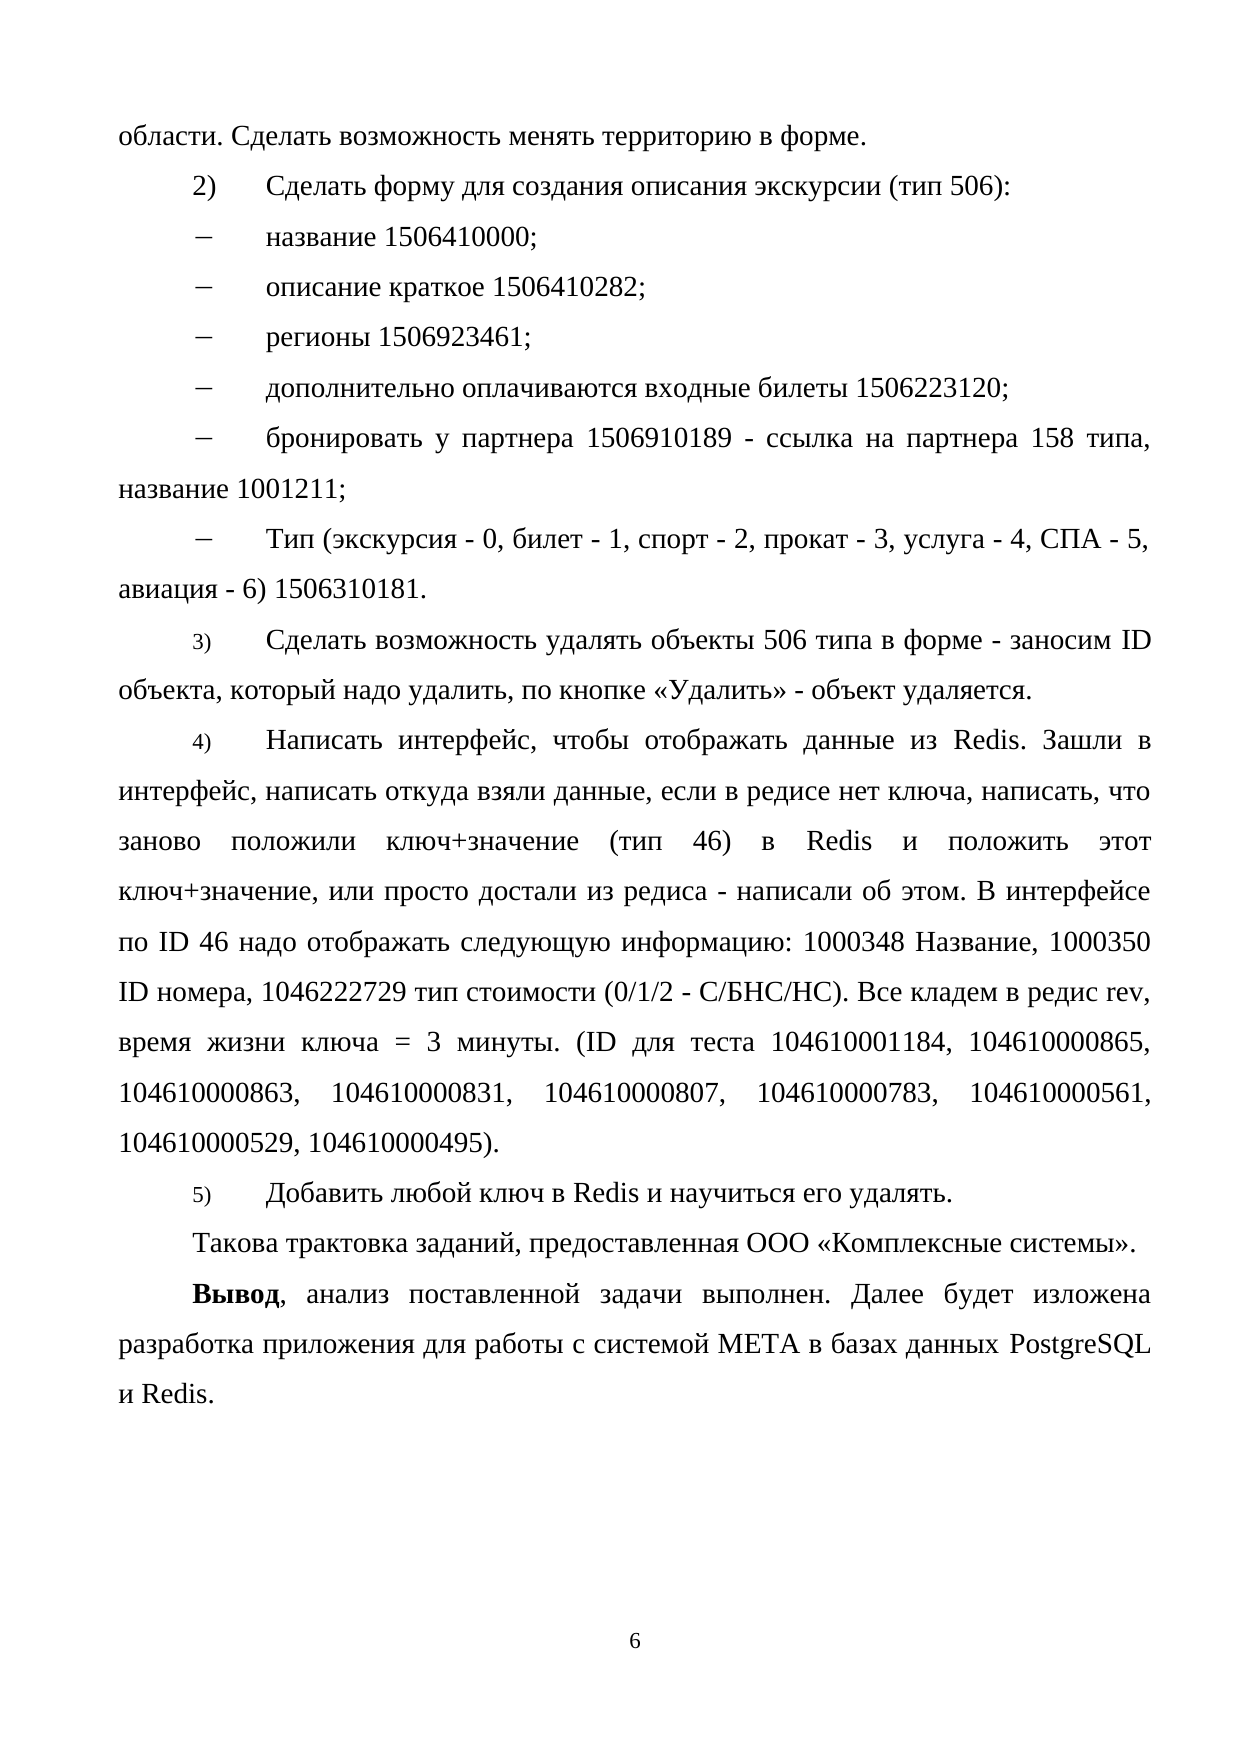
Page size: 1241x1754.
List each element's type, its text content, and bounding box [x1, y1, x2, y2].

list дополнительно оплачиваются входные билеты 1506223120; [118, 370, 1152, 404]
list бронировать у партнера 1506910189 - ссылка на партнера 158 типа, название 1001211; [118, 420, 1152, 504]
list Сделать возможность удалять объекты 506 типа в форме - заносим ID объекта, который надо удалить, по кнопке «Удалить» - объект удаляется. [118, 622, 1152, 706]
list области. Сделать возможность менять территорию в форме. [118, 118, 1152, 152]
list регионы 1506923461; [118, 319, 1152, 353]
text Вывод, анализ поставленной задачи выполнен. Далее будет изложена разработка приложения для работы с системой МЕТА в базах данных PostgreSQL и Redis. [118, 1276, 1152, 1410]
list Написать интерфейс, чтобы отображать данные из Redis. Зашли в интерфейс, написать откуда взяли данные, если в редисе нет ключа, написать, что заново положили ключ+значение (тип 46) в Redis и положить этот ключ+значение, или просто достали из редиса - написали об этом. В интерфейсе по ID 46 надо отображать следующую информацию: 1000348 Название, 1000350 ID номера, 1046222729 тип стоимости (0/1/2 - С/БНС/НС). Все кладем в редис rev, время жизни ключа = 3 минуты. (ID для теста 104610001184, 104610000865, 104610000863, 104610000831, 104610000807, 104610000783, 104610000561, 104610000529, 104610000495). [118, 722, 1152, 1158]
text Такова трактовка заданий, предоставленная ООО «Комплексные системы». [118, 1226, 1152, 1259]
list Добавить любой ключ в Redis и научиться его удалять. [118, 1175, 1152, 1209]
list Тип (экскурсия - 0, билет - 1, спорт - 2, прокат - 3, услуга - 4, СПА - 5, авиация - 6) 1506310181. [118, 521, 1152, 605]
list описание краткое 1506410282; [118, 269, 1152, 303]
list Сделать форму для создания описания экскурсии (тип 506): [118, 168, 1152, 202]
list название 1506410000; [118, 219, 1152, 252]
